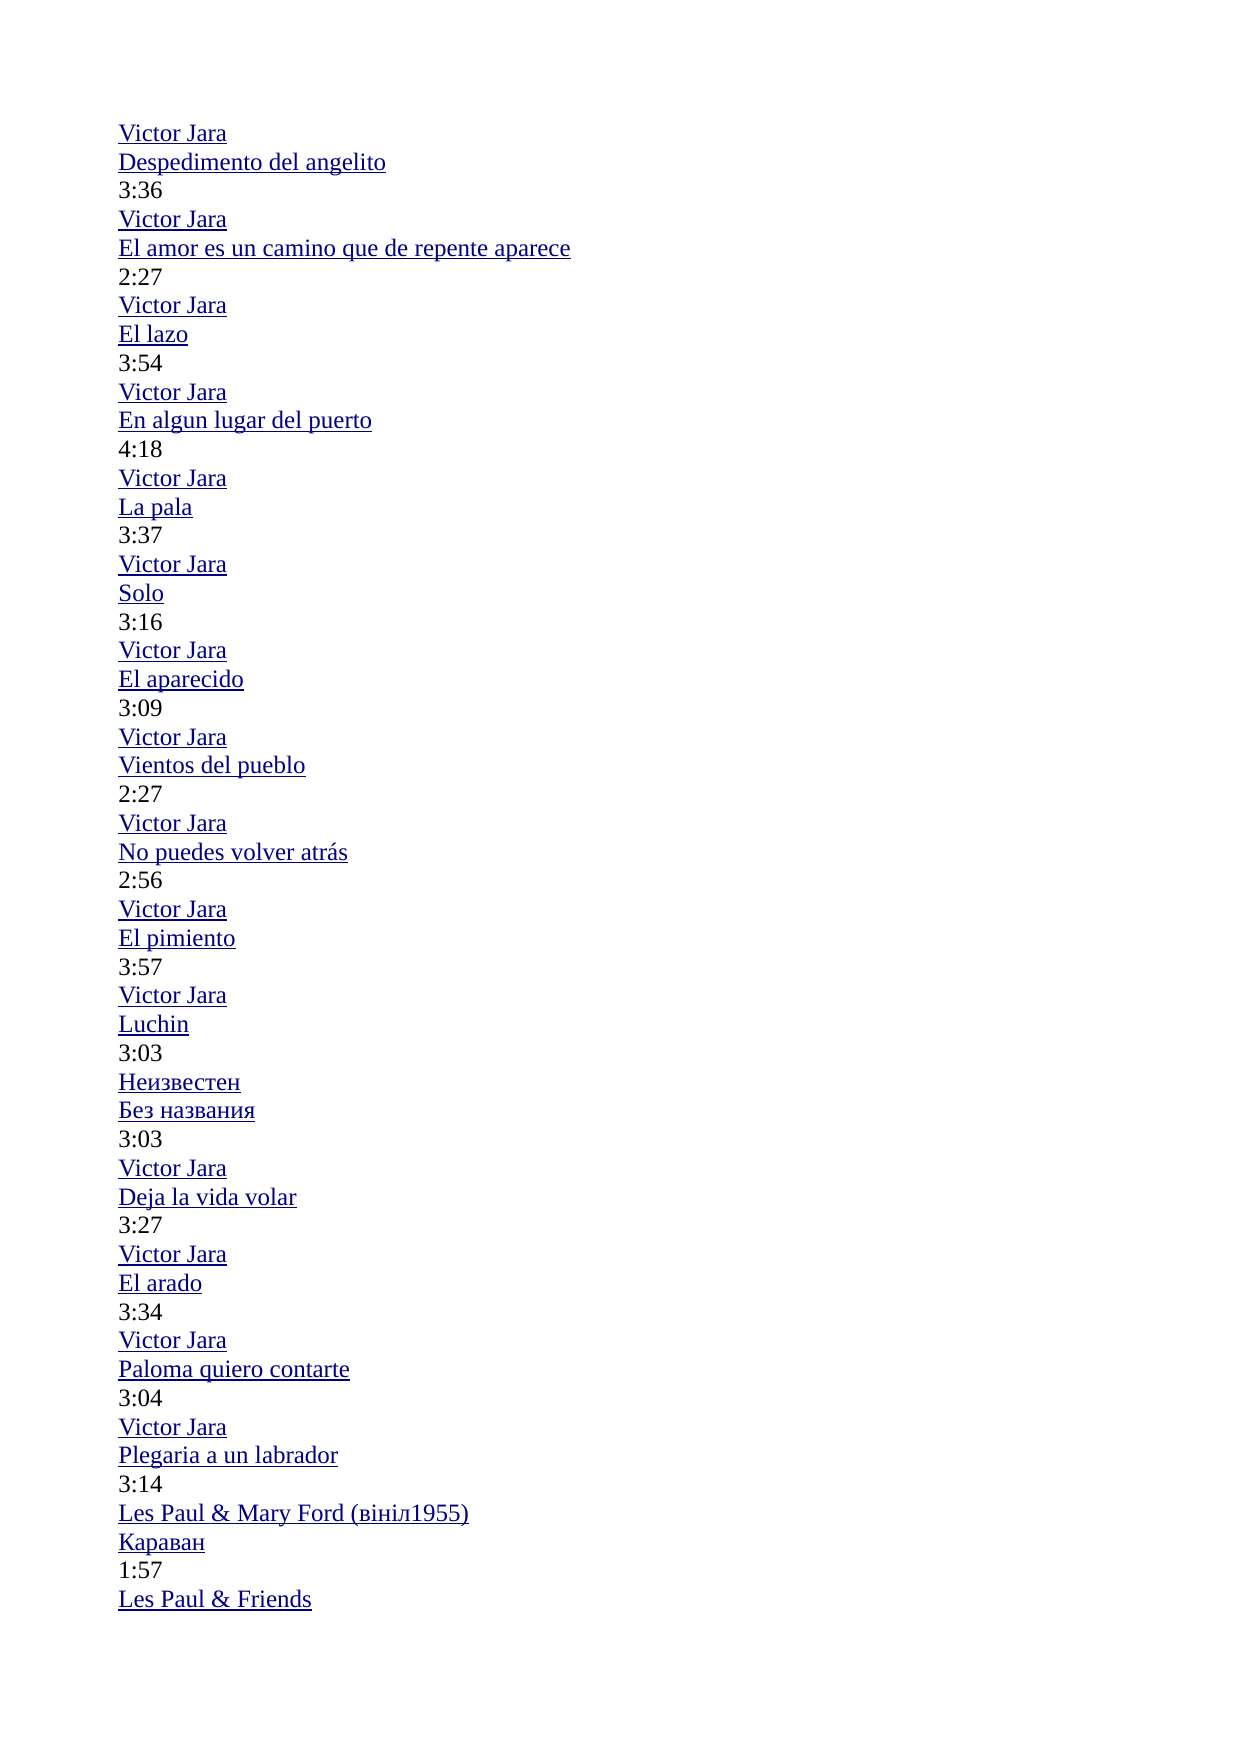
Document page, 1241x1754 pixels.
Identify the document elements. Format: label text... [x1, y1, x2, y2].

text 2:27 [118, 779, 1122, 808]
text El amor es un camino que de repente aparece [118, 233, 1122, 262]
text Victor Jara [118, 808, 1122, 837]
text 3:37 [118, 521, 1122, 549]
text Victor Jara [118, 204, 1122, 233]
text El aparecido [118, 664, 1122, 693]
text 2:56 [118, 866, 1122, 894]
text Solo [118, 578, 1122, 607]
text Despedimento del angelito [118, 147, 1122, 176]
text Victor Jara [118, 1153, 1122, 1182]
text 3:14 [118, 1469, 1122, 1498]
text 3:03 [118, 1038, 1122, 1067]
text 3:27 [118, 1211, 1122, 1239]
text Victor Jara [118, 549, 1122, 578]
text 3:34 [118, 1297, 1122, 1326]
text 1:57 [118, 1556, 1122, 1584]
text El lazo [118, 319, 1122, 348]
text 3:36 [118, 176, 1122, 204]
text Victor Jara [118, 1412, 1122, 1441]
text Караван [118, 1527, 1122, 1556]
text Vientos del pueblo [118, 751, 1122, 779]
text 3:04 [118, 1383, 1122, 1412]
text Victor Jara [118, 118, 1122, 147]
text 3:09 [118, 693, 1122, 722]
text Victor Jara [118, 1326, 1122, 1354]
text Victor Jara [118, 1239, 1122, 1268]
text Paloma quiero contarte [118, 1354, 1122, 1383]
text Luchin [118, 1009, 1122, 1038]
text Victor Jara [118, 894, 1122, 923]
text Victor Jara [118, 463, 1122, 492]
text La pala [118, 492, 1122, 521]
text Plegaria a un labrador [118, 1441, 1122, 1469]
text Без названия [118, 1096, 1122, 1124]
text El pimiento [118, 923, 1122, 952]
text Victor Jara [118, 291, 1122, 319]
text Les Paul & Mary Ford (вініл1955) [118, 1498, 1122, 1527]
text Victor Jara [118, 377, 1122, 406]
text Victor Jara [118, 981, 1122, 1009]
text 3:16 [118, 607, 1122, 636]
text 4:18 [118, 434, 1122, 463]
text Неизвестен [118, 1067, 1122, 1096]
text 2:27 [118, 262, 1122, 291]
text 3:03 [118, 1124, 1122, 1153]
text 3:57 [118, 952, 1122, 981]
text En algun lugar del puerto [118, 406, 1122, 434]
text El arado [118, 1268, 1122, 1297]
text Deja la vida volar [118, 1182, 1122, 1211]
text 3:54 [118, 348, 1122, 377]
text No puedes volver atrás [118, 837, 1122, 866]
text Victor Jara [118, 722, 1122, 751]
text Les Paul & Friends [118, 1584, 1122, 1613]
text Victor Jara [118, 636, 1122, 664]
